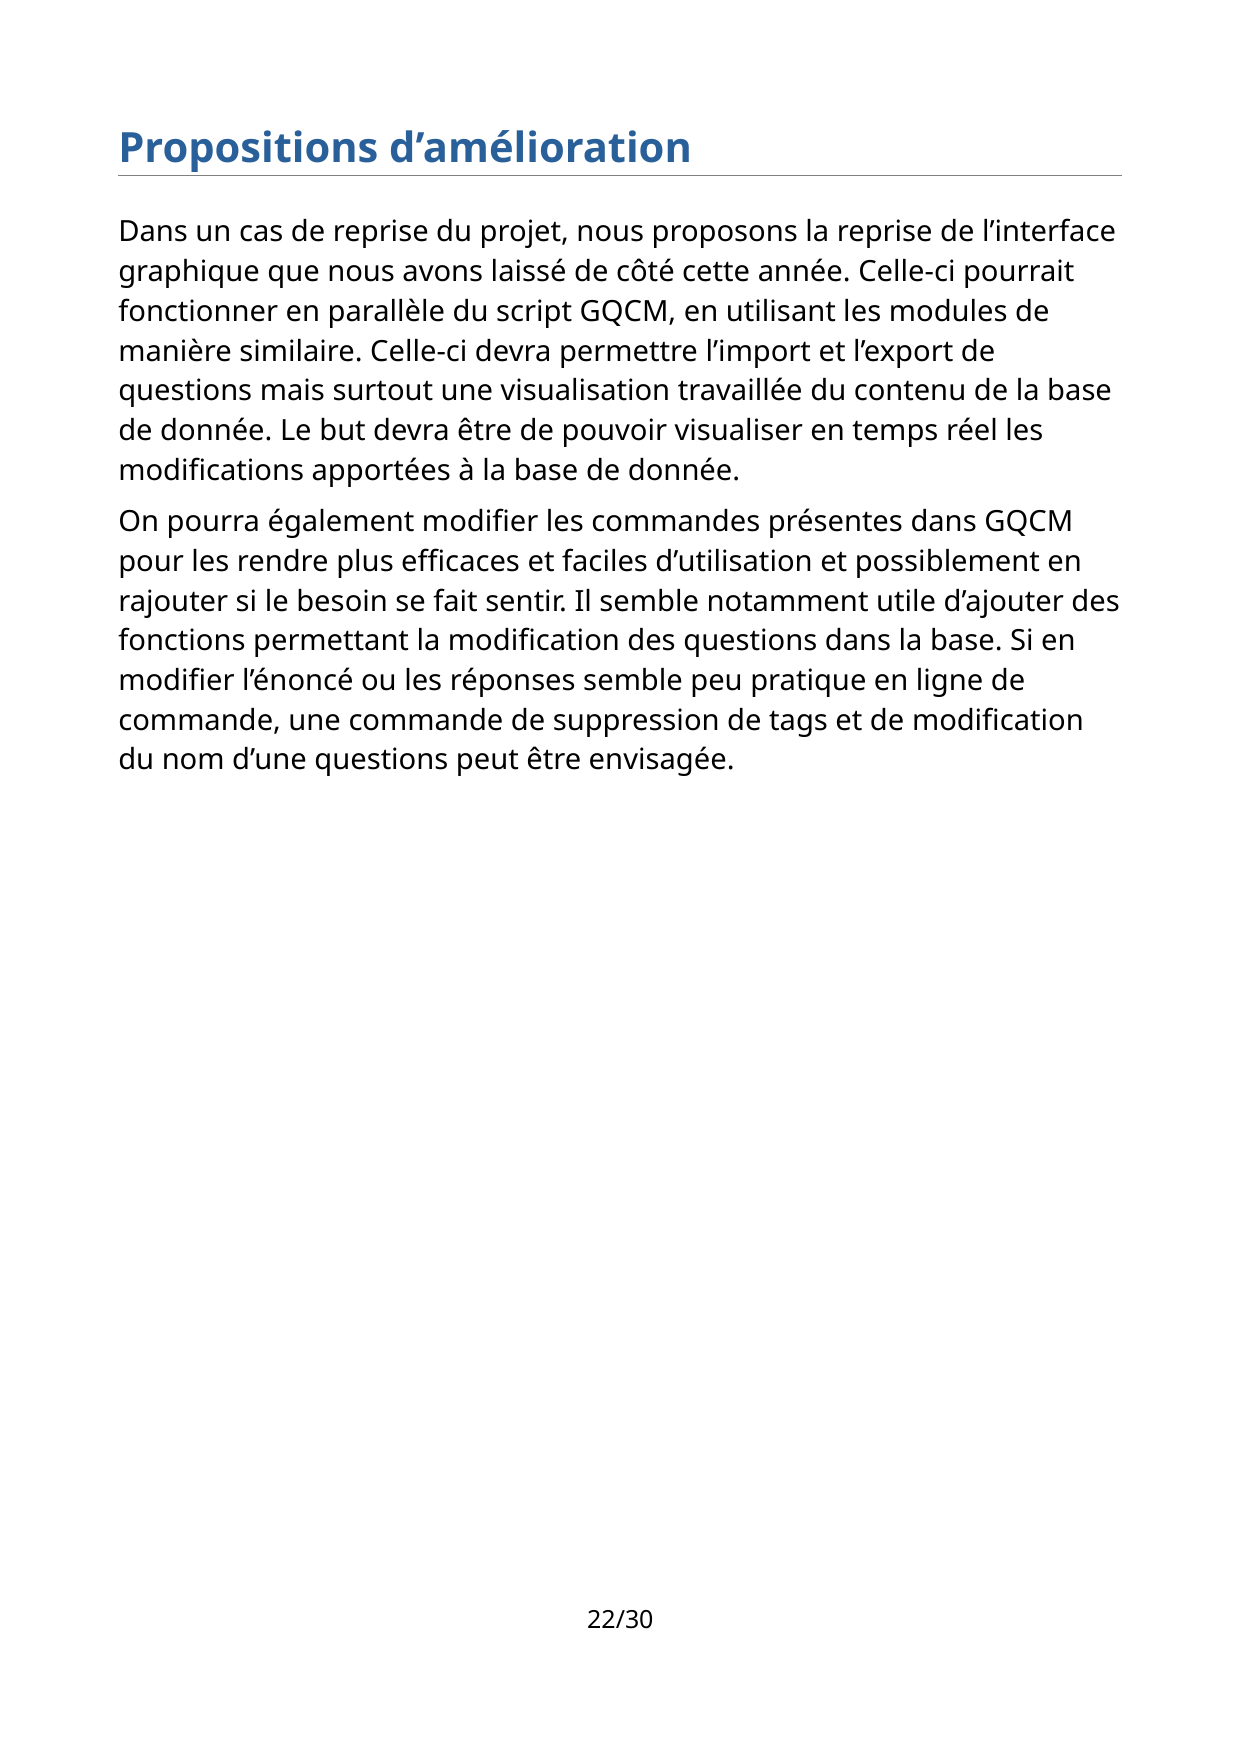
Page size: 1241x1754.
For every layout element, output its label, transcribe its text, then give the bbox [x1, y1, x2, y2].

text Dans un cas de reprise du projet, nous proposons la reprise de l’interface graphique que nous avons laissé de côté cette année. Celle-ci pourrait fonctionner en parallèle du script GQCM, en utilisant les modules de manière similaire. Celle-ci devra permettre l’import et l’export de questions mais surtout une visualisation travaillée du contenu de la base de donnée. Le but devra être de pouvoir visualiser en temps réel les modifications apportées à la base de donnée. [118, 211, 1122, 488]
text Propositions d’amélioration [118, 118, 1122, 175]
text On pourra également modifier les commandes présentes dans GQCM pour les rendre plus efficaces et faciles d’utilisation et possiblement en rajouter si le besoin se fait sentir. Il semble notamment utile d’ajouter des fonctions permettant la modification des questions dans la base. Si en modifier l’énoncé ou les réponses semble peu pratique en ligne de commande, une commande de suppression de tags et de modification du nom d’une questions peut être envisagée. [118, 500, 1122, 778]
